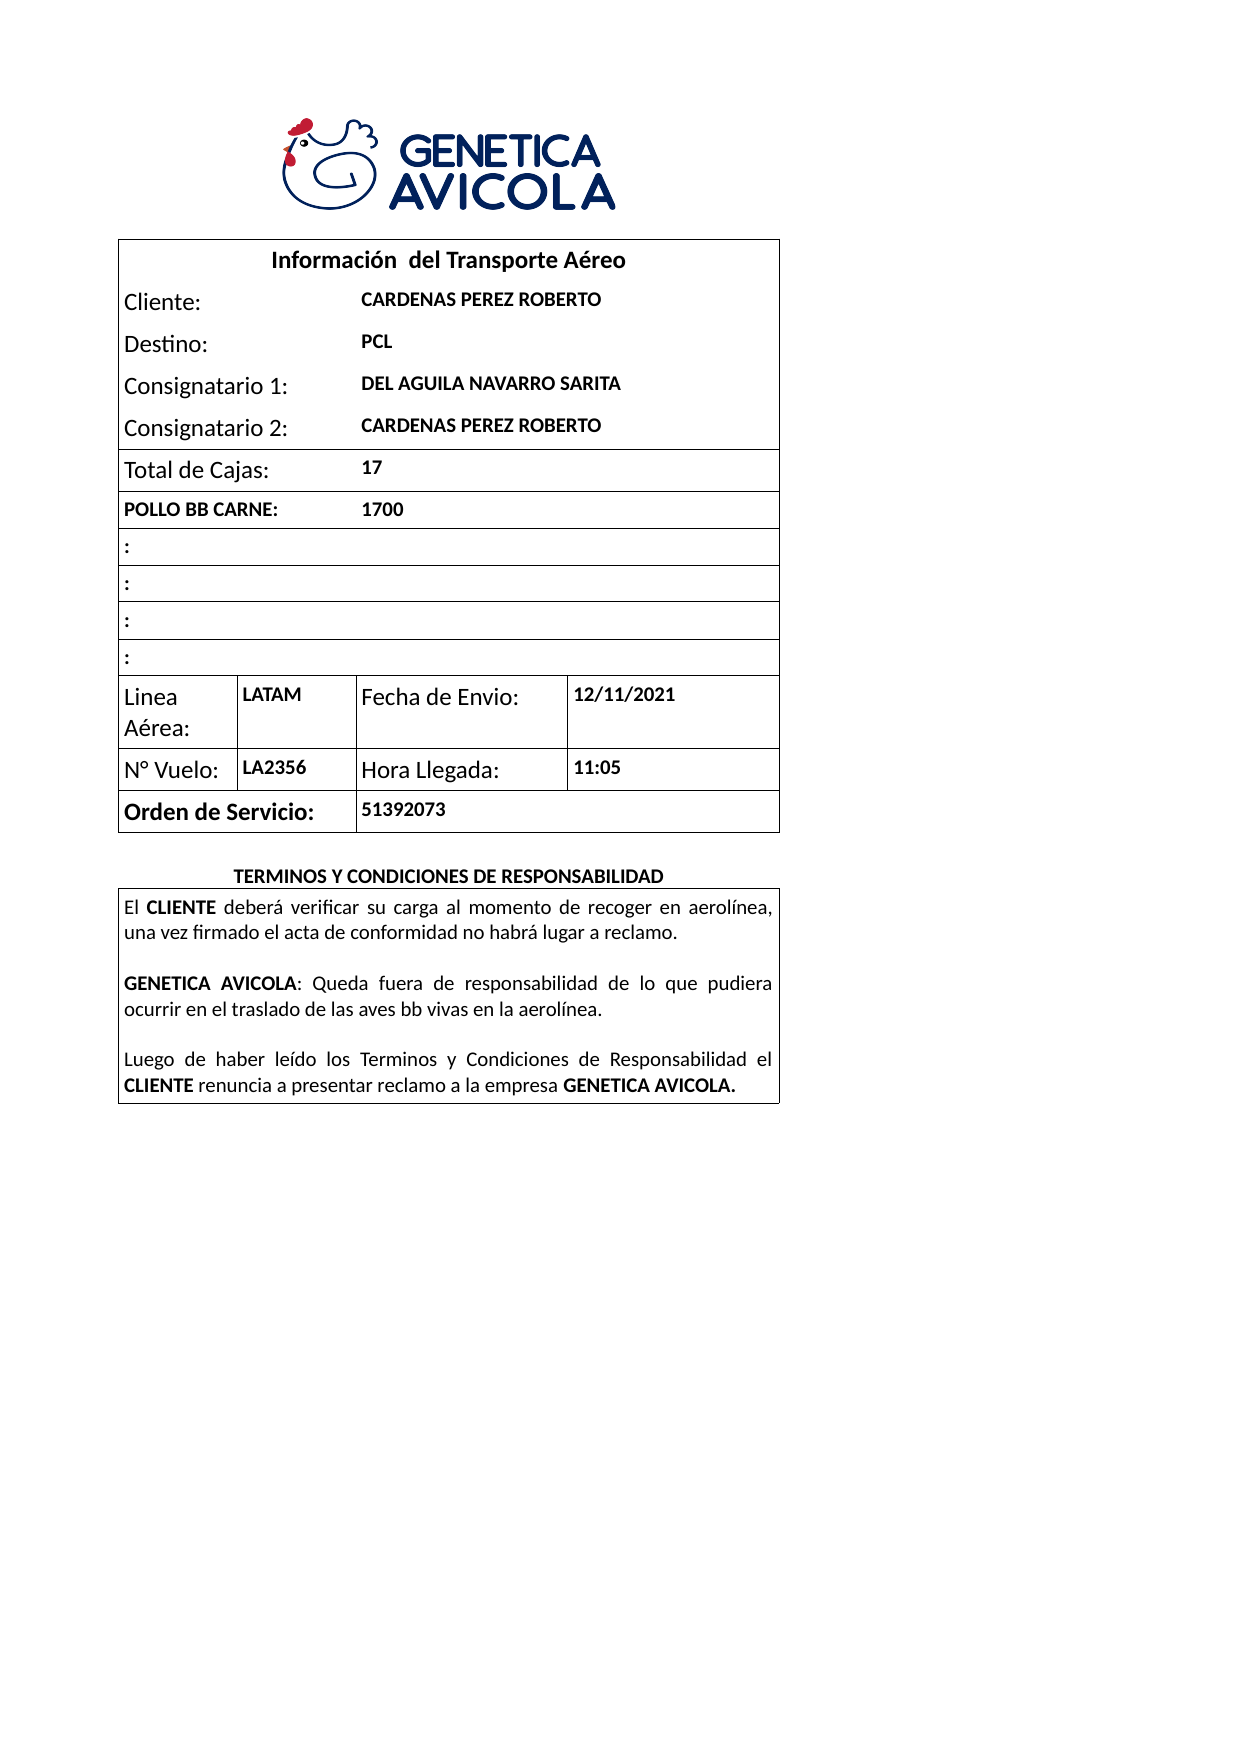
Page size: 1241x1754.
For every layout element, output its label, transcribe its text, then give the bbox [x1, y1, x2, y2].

table_cell 17 [356, 450, 779, 491]
table_cell [356, 529, 779, 564]
table_cell LATAM [238, 676, 356, 748]
table_cell Cliente: [119, 281, 356, 322]
table_cell CARDENAS PEREZ ROBERTO [356, 406, 779, 448]
table_cell : [119, 602, 356, 638]
table_cell Hora Llegada: [357, 749, 567, 790]
table_cell : [119, 640, 356, 675]
picture [282, 118, 616, 210]
table_cell CARDENAS PEREZ ROBERTO [356, 281, 779, 322]
table_cell Consignatario 2: [119, 406, 356, 448]
table_cell PCL [356, 323, 779, 364]
table_cell [356, 566, 779, 601]
table_cell Destino: [119, 323, 356, 364]
table_cell 12/11/2021 [568, 676, 779, 748]
table_cell : [119, 529, 356, 564]
table_cell Linea Aérea: [119, 676, 237, 748]
table_cell POLLO BB CARNE: [119, 492, 356, 527]
table_cell Fecha de Envio: [357, 676, 567, 748]
table_cell 51392073 [357, 791, 779, 832]
table_header Información del Transporte Aéreo [119, 240, 779, 281]
table_cell 1700 [356, 492, 779, 527]
table_cell Consignatario 1: [119, 365, 356, 406]
table_cell DEL AGUILA NAVARRO SARITA [356, 365, 779, 406]
table_cell LA2356 [238, 749, 356, 790]
table_cell [356, 602, 779, 638]
table_cell Total de Cajas: [119, 450, 356, 491]
table_cell El CLIENTE deberá verificar su carga al momento de recoger en aerolínea, una vez firmado el acta de conformidad no habrá lugar a reclamo. GENETICA AVICOLA: Queda fuera de responsabilidad de lo que pudiera ocurrir en el traslado de las aves bb vivas en la aerolínea. Luego de haber leído los Terminos y Condiciones de Responsabilidad el CLIENTE renuncia a presentar reclamo a la empresa GENETICA AVICOLA. [119, 889, 779, 1103]
table_cell : [119, 566, 356, 601]
table_cell 11:05 [568, 749, 779, 790]
table_cell TERMINOS Y CONDICIONES DE RESPONSABILIDAD [118, 833, 779, 888]
table_cell Orden de Servicio: [119, 791, 356, 832]
table_cell N° Vuelo: [119, 749, 237, 790]
table_cell [356, 640, 779, 675]
